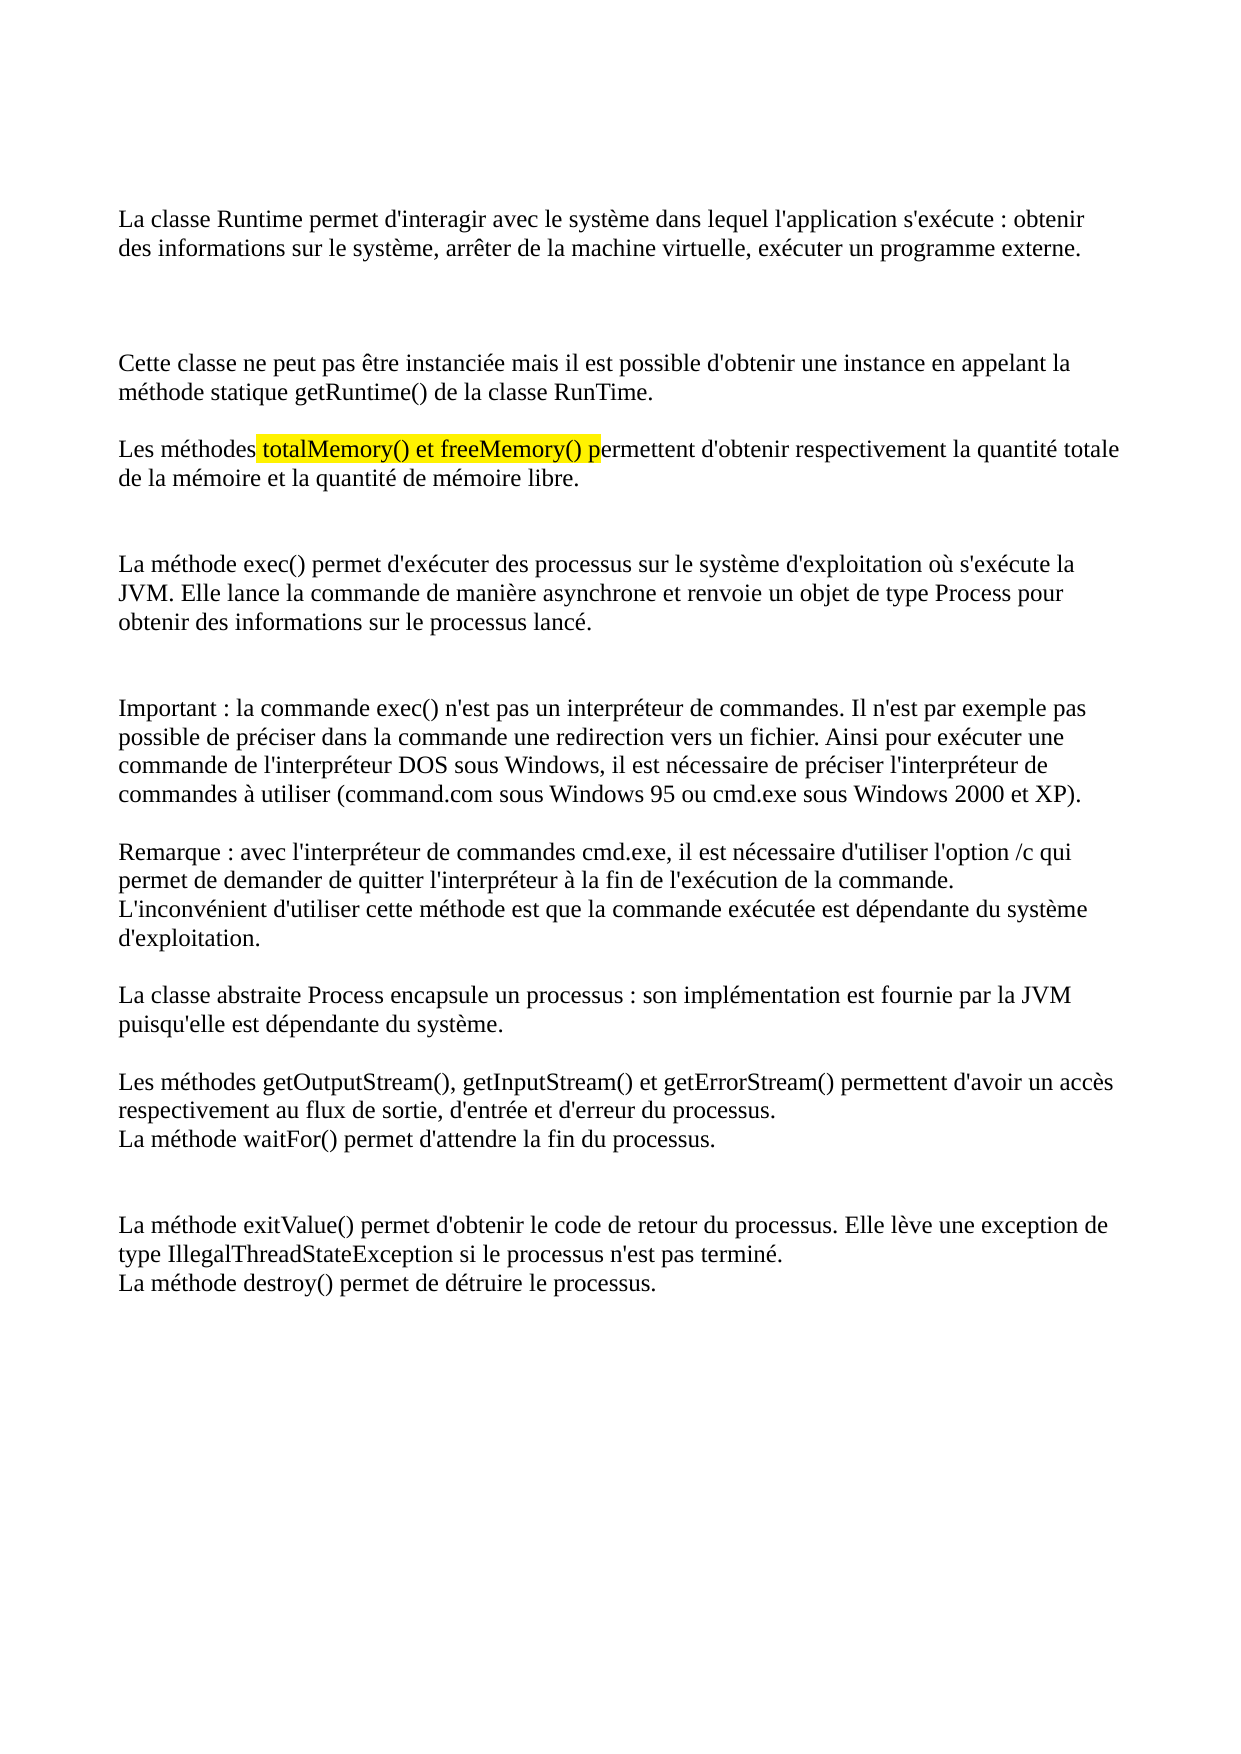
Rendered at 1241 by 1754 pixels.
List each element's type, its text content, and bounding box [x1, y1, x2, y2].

text Les méthodes totalMemory() et freeMemory() permettent d'obtenir respectivement la quantité totale de la mémoire et la quantité de mémoire libre. [118, 434, 1122, 492]
text Important : la commande exec() n'est pas un interpréteur de commandes. Il n'est par exemple pas possible de préciser dans la commande une redirection vers un fichier. Ainsi pour exécuter une commande de l'interpréteur DOS sous Windows, il est nécessaire de préciser l'interpréteur de commandes à utiliser (command.com sous Windows 95 ou cmd.exe sous Windows 2000 et XP). [118, 693, 1122, 808]
text La classe Runtime permet d'interagir avec le système dans lequel l'application s'exécute : obtenir des informations sur le système, arrêter de la machine virtuelle, exécuter un programme externe. [118, 204, 1122, 262]
text Les méthodes getOutputStream(), getInputStream() et getErrorStream() permettent d'avoir un accès respectivement au flux de sortie, d'entrée et d'erreur du processus. [118, 1067, 1122, 1124]
text Remarque : avec l'interpréteur de commandes cmd.exe, il est nécessaire d'utiliser l'option /c qui permet de demander de quitter l'interpréteur à la fin de l'exécution de la commande. [118, 837, 1122, 894]
text Cette classe ne peut pas être instanciée mais il est possible d'obtenir une instance en appelant la méthode statique getRuntime() de la classe RunTime. [118, 348, 1122, 406]
text La méthode waitFor() permet d'attendre la fin du processus. [118, 1124, 1122, 1153]
text L'inconvénient d'utiliser cette méthode est que la commande exécutée est dépendante du système d'exploitation. [118, 894, 1122, 952]
text La méthode exec() permet d'exécuter des processus sur le système d'exploitation où s'exécute la JVM. Elle lance la commande de manière asynchrone et renvoie un objet de type Process pour obtenir des informations sur le processus lancé. [118, 549, 1122, 636]
text La méthode exitValue() permet d'obtenir le code de retour du processus. Elle lève une exception de type IllegalThreadStateException si le processus n'est pas terminé. [118, 1211, 1122, 1268]
text La classe abstraite Process encapsule un processus : son implémentation est fournie par la JVM puisqu'elle est dépendante du système. [118, 981, 1122, 1038]
text La méthode destroy() permet de détruire le processus. [118, 1268, 1122, 1297]
